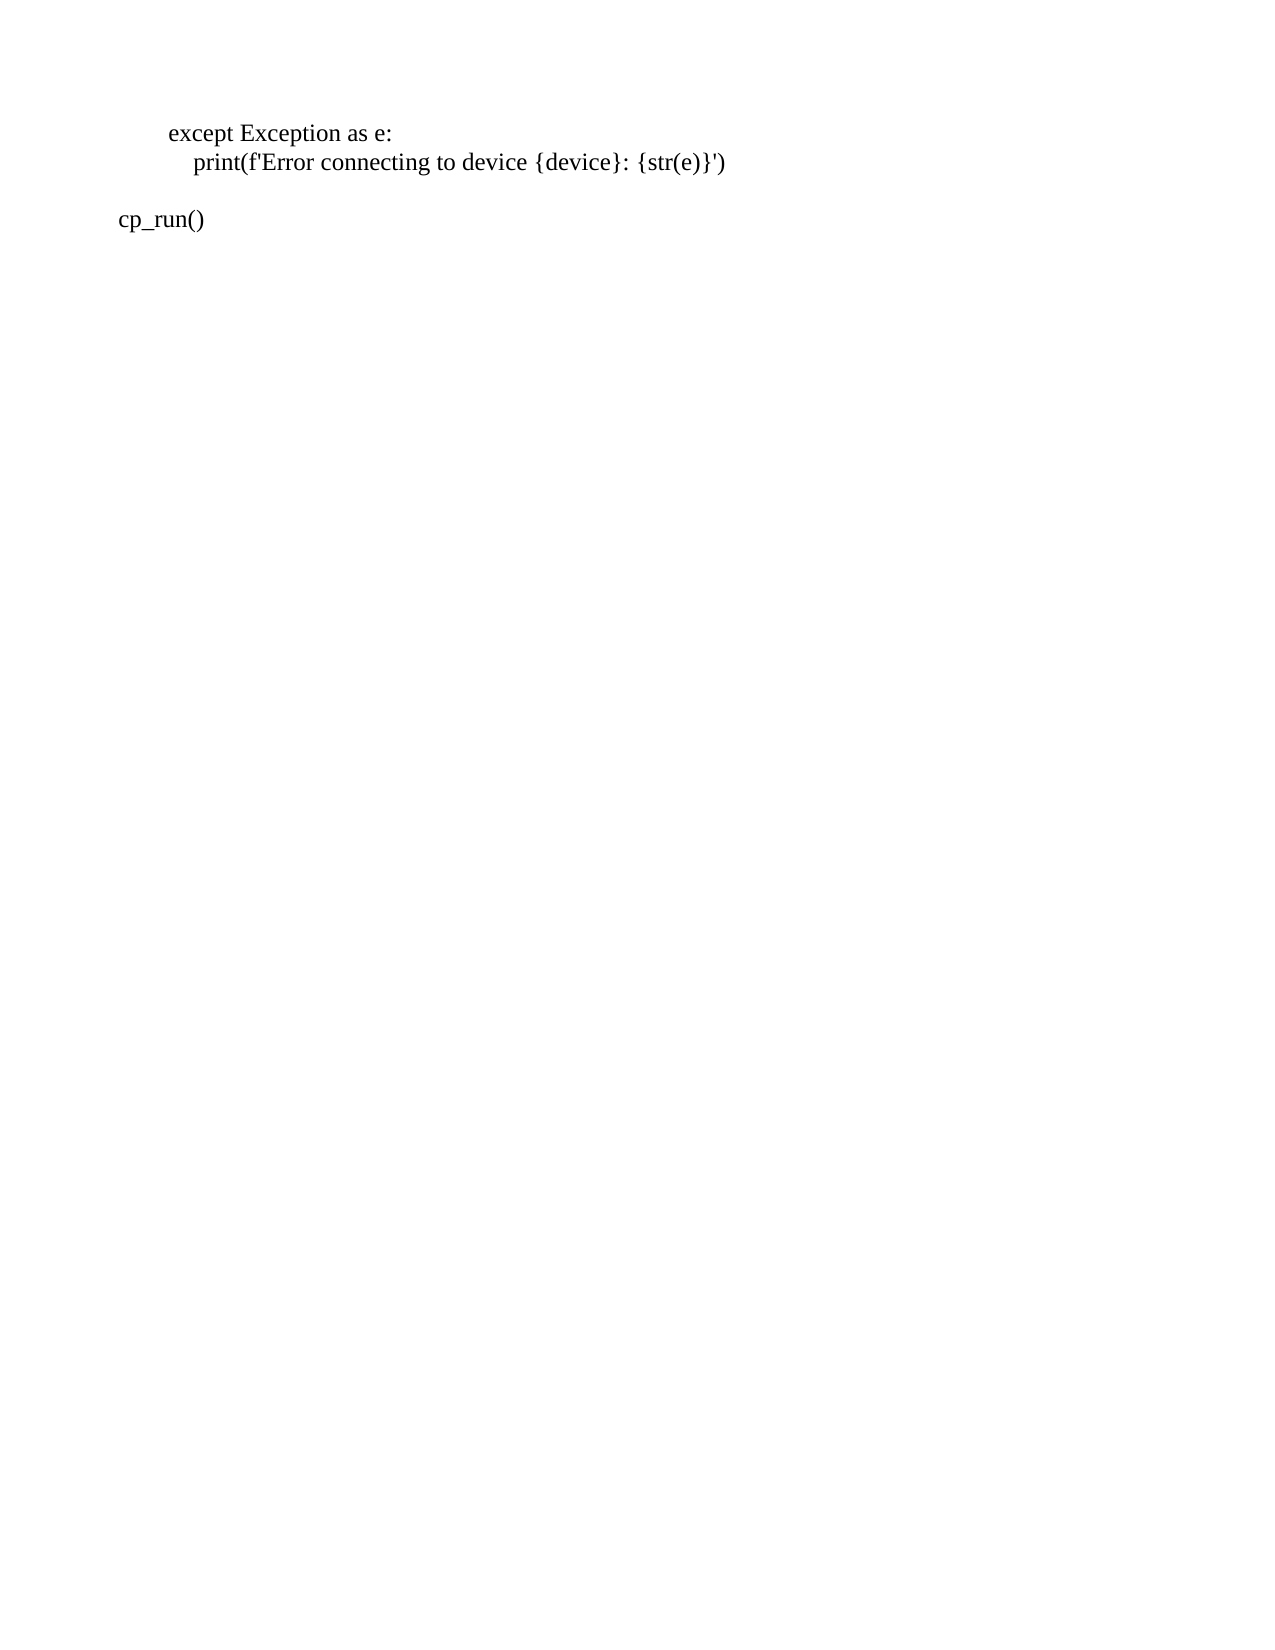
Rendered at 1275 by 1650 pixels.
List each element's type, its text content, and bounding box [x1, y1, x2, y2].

text print(f'Error connecting to device {device}: {str(e)}') [118, 147, 1157, 176]
text except Exception as e: [118, 118, 1157, 147]
text cp_run() [118, 204, 1157, 233]
